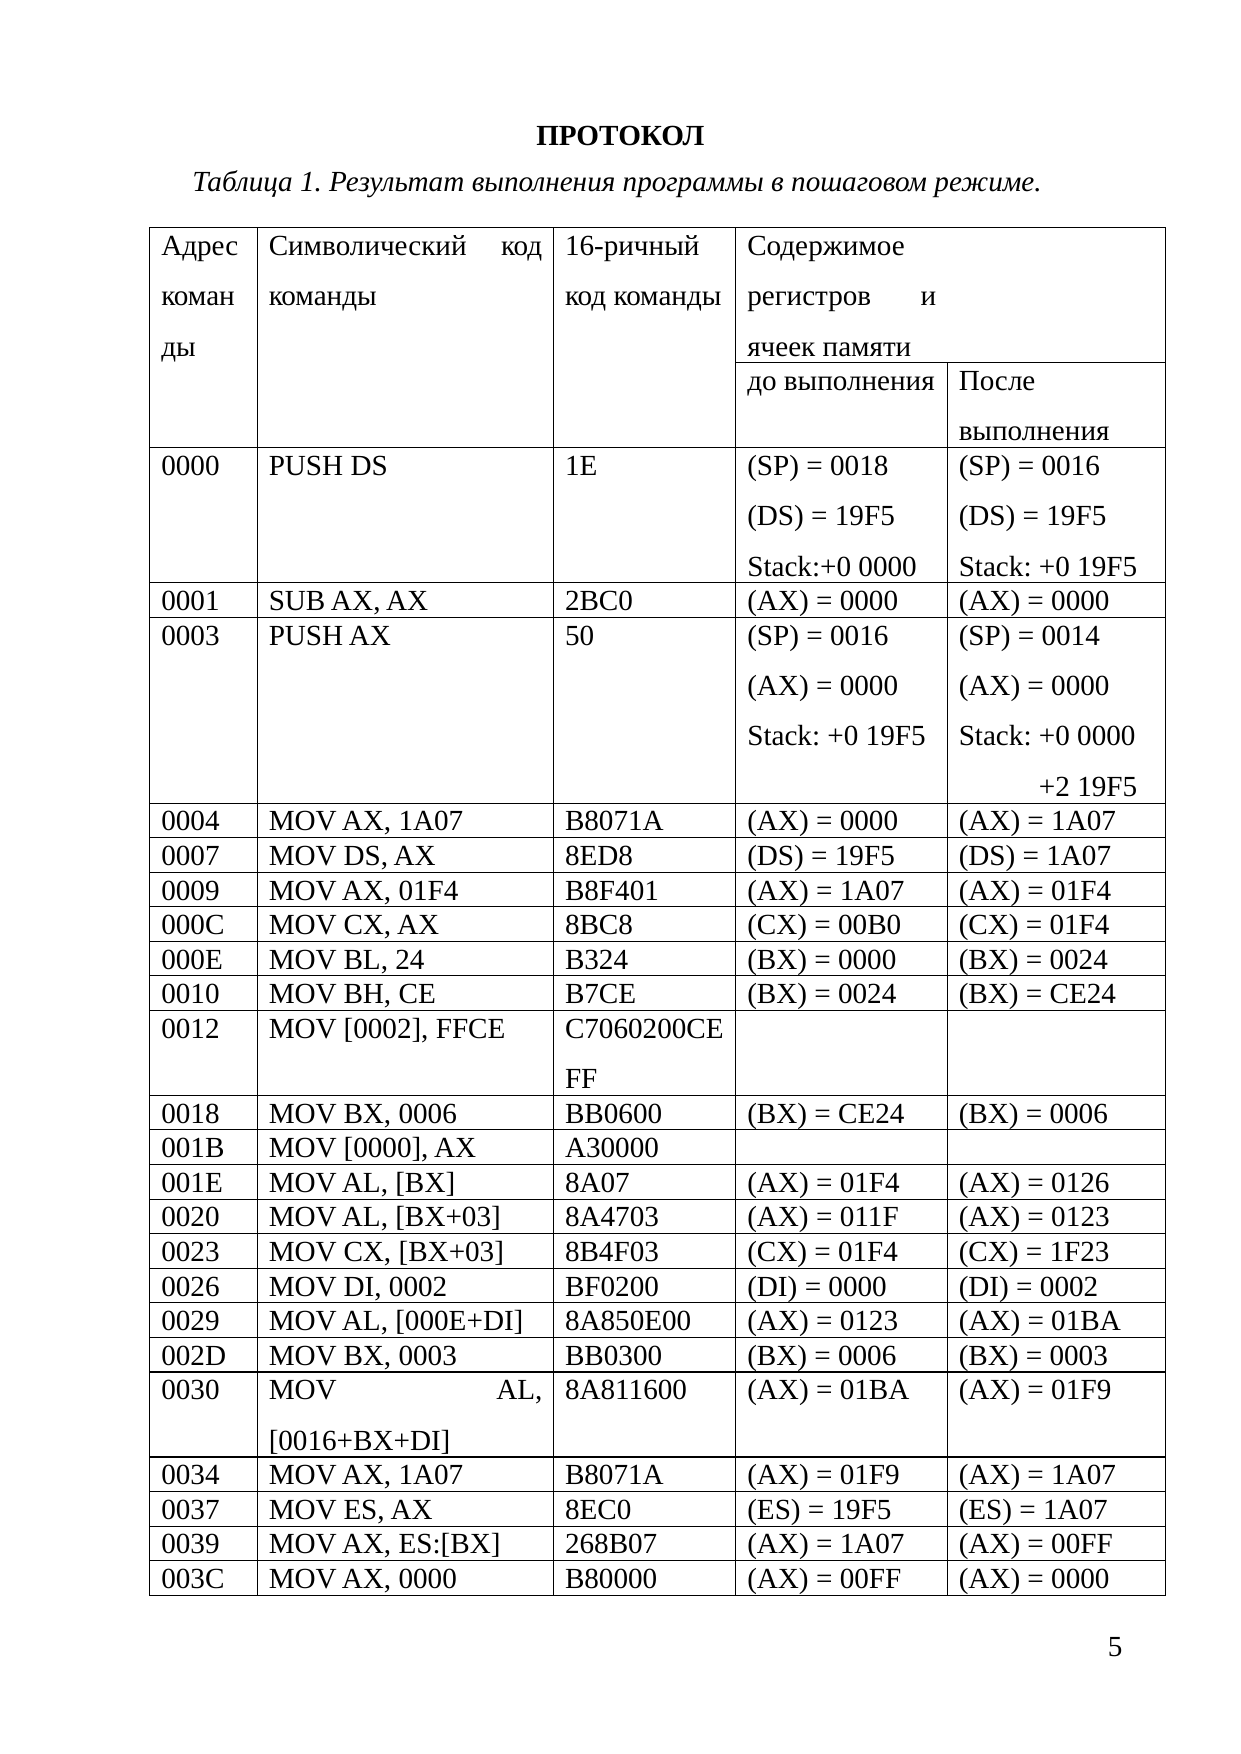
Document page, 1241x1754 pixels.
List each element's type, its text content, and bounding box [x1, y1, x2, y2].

table_cell (CX) = 00B0 [736, 907, 947, 941]
table_cell 002D [150, 1338, 257, 1371]
table_cell (AX) = 1A07 [736, 1527, 947, 1560]
table_cell (AX) = 0123 [736, 1303, 947, 1337]
table_cell 003C [150, 1561, 257, 1595]
table_cell (SP) = 0014 (AX) = 0000 Stack: +0 0000 +2 19F5 [948, 618, 1165, 802]
table_cell (AX) = 1A07 [948, 804, 1165, 837]
table_cell 0023 [150, 1234, 257, 1268]
table_cell (AX) = 1A07 [736, 873, 947, 906]
table_cell MOV DS, AX [258, 838, 553, 872]
table_cell 001E [150, 1165, 257, 1198]
table_cell 0018 [150, 1096, 257, 1129]
table_cell MOV BX, 0003 [258, 1338, 553, 1371]
table_cell (AX) = 01BA [736, 1373, 947, 1456]
table_cell (AX) = 00FF [948, 1527, 1165, 1560]
table_cell [736, 1011, 947, 1095]
table_cell MOV [0002], FFCE [258, 1011, 553, 1095]
table_cell (DS) = 1A07 [948, 838, 1165, 872]
table_cell (AX) = 0000 [736, 804, 947, 837]
table_cell (CX) = 1F23 [948, 1234, 1165, 1268]
table_cell 0029 [150, 1303, 257, 1337]
table_cell (AX) = 01F9 [736, 1458, 947, 1491]
table_cell (AX) = 01F4 [736, 1165, 947, 1198]
table_cell 268B07 [554, 1527, 735, 1560]
table_cell (AX) = 0000 [948, 583, 1165, 617]
table_cell (DI) = 0002 [948, 1269, 1165, 1302]
table_cell MOV AX, 0000 [258, 1561, 553, 1595]
table_cell (AX) = 011F [736, 1200, 947, 1233]
table_cell MOV AX, 1A07 [258, 804, 553, 837]
table_cell (BX) = 0000 [736, 942, 947, 975]
table_header Символический код команды [258, 228, 553, 447]
table_cell (BX) = 0003 [948, 1338, 1165, 1371]
table_cell MOV AL, [BX+03] [258, 1200, 553, 1233]
table_cell A30000 [554, 1130, 735, 1164]
table_header [947, 228, 1165, 362]
table_cell 000С [150, 907, 257, 941]
table_header Адрес команды [150, 228, 257, 447]
table_cell 8A850E00 [554, 1303, 735, 1337]
table_cell PUSH AX [258, 618, 553, 802]
table_cell (AX) = 00FF [736, 1561, 947, 1595]
table_cell 0012 [150, 1011, 257, 1095]
table_cell SUB AX, AX [258, 583, 553, 617]
table_cell MOV BH, CE [258, 976, 553, 1010]
table_cell После выполнения [948, 363, 1165, 447]
table_cell 001B [150, 1130, 257, 1164]
table_cell (BX) = 0006 [948, 1096, 1165, 1129]
table_cell MOV CX, AX [258, 907, 553, 941]
table_cell 8EC0 [554, 1492, 735, 1526]
table_cell (BX) = CE24 [736, 1096, 947, 1129]
table_cell 8BC8 [554, 907, 735, 941]
table_cell 0010 [150, 976, 257, 1010]
table_cell 0001 [150, 583, 257, 617]
table_cell B324 [554, 942, 735, 975]
table_cell B8F401 [554, 873, 735, 906]
table_cell 0009 [150, 873, 257, 906]
table_cell (BX) = 0024 [736, 976, 947, 1010]
table_cell MOV AX, 1A07 [258, 1458, 553, 1491]
table_cell [736, 1130, 947, 1164]
table_cell MOV CX, [BX+03] [258, 1234, 553, 1268]
table_cell 0004 [150, 804, 257, 837]
table_cell 0037 [150, 1492, 257, 1526]
table_cell 0030 [150, 1373, 257, 1456]
table_cell BB0600 [554, 1096, 735, 1129]
table_cell (AX) = 01F9 [948, 1373, 1165, 1456]
table_cell 8A4703 [554, 1200, 735, 1233]
table_cell 8ED8 [554, 838, 735, 872]
table_header Содержимое регистров и ячеек памяти [736, 228, 947, 362]
table_cell (BX) = CE24 [948, 976, 1165, 1010]
table_header 16-ричный код команды [554, 228, 735, 447]
table_cell BB0300 [554, 1338, 735, 1371]
table_cell 8A811600 [554, 1373, 735, 1456]
table_cell 8B4F03 [554, 1234, 735, 1268]
table_cell (AX) = 01BA [948, 1303, 1165, 1337]
table_cell MOV BX, 0006 [258, 1096, 553, 1129]
table_cell (AX) = 1A07 [948, 1458, 1165, 1491]
subtitle ПРОТОКОЛ [118, 118, 1122, 152]
table_cell B8071A [554, 804, 735, 837]
table_cell MOV ES, AX [258, 1492, 553, 1526]
table_cell до выполнения [736, 363, 947, 447]
table_cell PUSH DS [258, 448, 553, 582]
table_cell (SP) = 0016 (DS) = 19F5 Stack: +0 19F5 [948, 448, 1165, 582]
table_cell B80000 [554, 1561, 735, 1595]
table_cell [948, 1011, 1165, 1095]
table_cell 000E [150, 942, 257, 975]
table_cell C7060200CEFF [554, 1011, 735, 1095]
table_cell (AX) = 0126 [948, 1165, 1165, 1198]
table_cell (BX) = 0006 [736, 1338, 947, 1371]
table_cell (ES) = 19F5 [736, 1492, 947, 1526]
table_cell BF0200 [554, 1269, 735, 1302]
table_cell 0007 [150, 838, 257, 872]
table_cell (DS) = 19F5 [736, 838, 947, 872]
table_cell (AX) = 0000 [948, 1561, 1165, 1595]
table_cell MOV AX, ES:[BX] [258, 1527, 553, 1560]
table_cell 0039 [150, 1527, 257, 1560]
table_cell (ES) = 1A07 [948, 1492, 1165, 1526]
table_cell (AX) = 0123 [948, 1200, 1165, 1233]
table_cell (AX) = 0000 [736, 583, 947, 617]
table_cell (CX) = 01F4 [736, 1234, 947, 1268]
table_cell (DI) = 0000 [736, 1269, 947, 1302]
table_cell B8071A [554, 1458, 735, 1491]
table_cell (AX) = 01F4 [948, 873, 1165, 906]
table_cell [948, 1130, 1165, 1164]
table_cell (BX) = 0024 [948, 942, 1165, 975]
table_cell 0003 [150, 618, 257, 802]
table_cell MOV BL, 24 [258, 942, 553, 975]
table_cell 2BC0 [554, 583, 735, 617]
table_cell 0020 [150, 1200, 257, 1233]
table_cell MOV [0000], AX [258, 1130, 553, 1164]
table_cell 50 [554, 618, 735, 802]
table_cell MOV AL, [000E+DI] [258, 1303, 553, 1337]
table_cell (SP) = 0016 (AX) = 0000 Stack: +0 19F5 [736, 618, 947, 802]
table_cell 1E [554, 448, 735, 582]
table_cell MOV AL, [BX] [258, 1165, 553, 1198]
table_cell 8A07 [554, 1165, 735, 1198]
table_cell 0026 [150, 1269, 257, 1302]
table_cell MOV AL, [0016+BX+DI] [258, 1373, 553, 1456]
table_cell (SP) = 0018 (DS) = 19F5 Stack:+0 0000 [736, 448, 947, 582]
table_cell B7CE [554, 976, 735, 1010]
table_cell MOV AX, 01F4 [258, 873, 553, 906]
table_cell 0000 [150, 448, 257, 582]
table_cell (CX) = 01F4 [948, 907, 1165, 941]
table_cell 0034 [150, 1458, 257, 1491]
text Таблица 1. Результат выполнения программы в пошаговом режиме. [118, 164, 1122, 198]
table_cell MOV DI, 0002 [258, 1269, 553, 1302]
